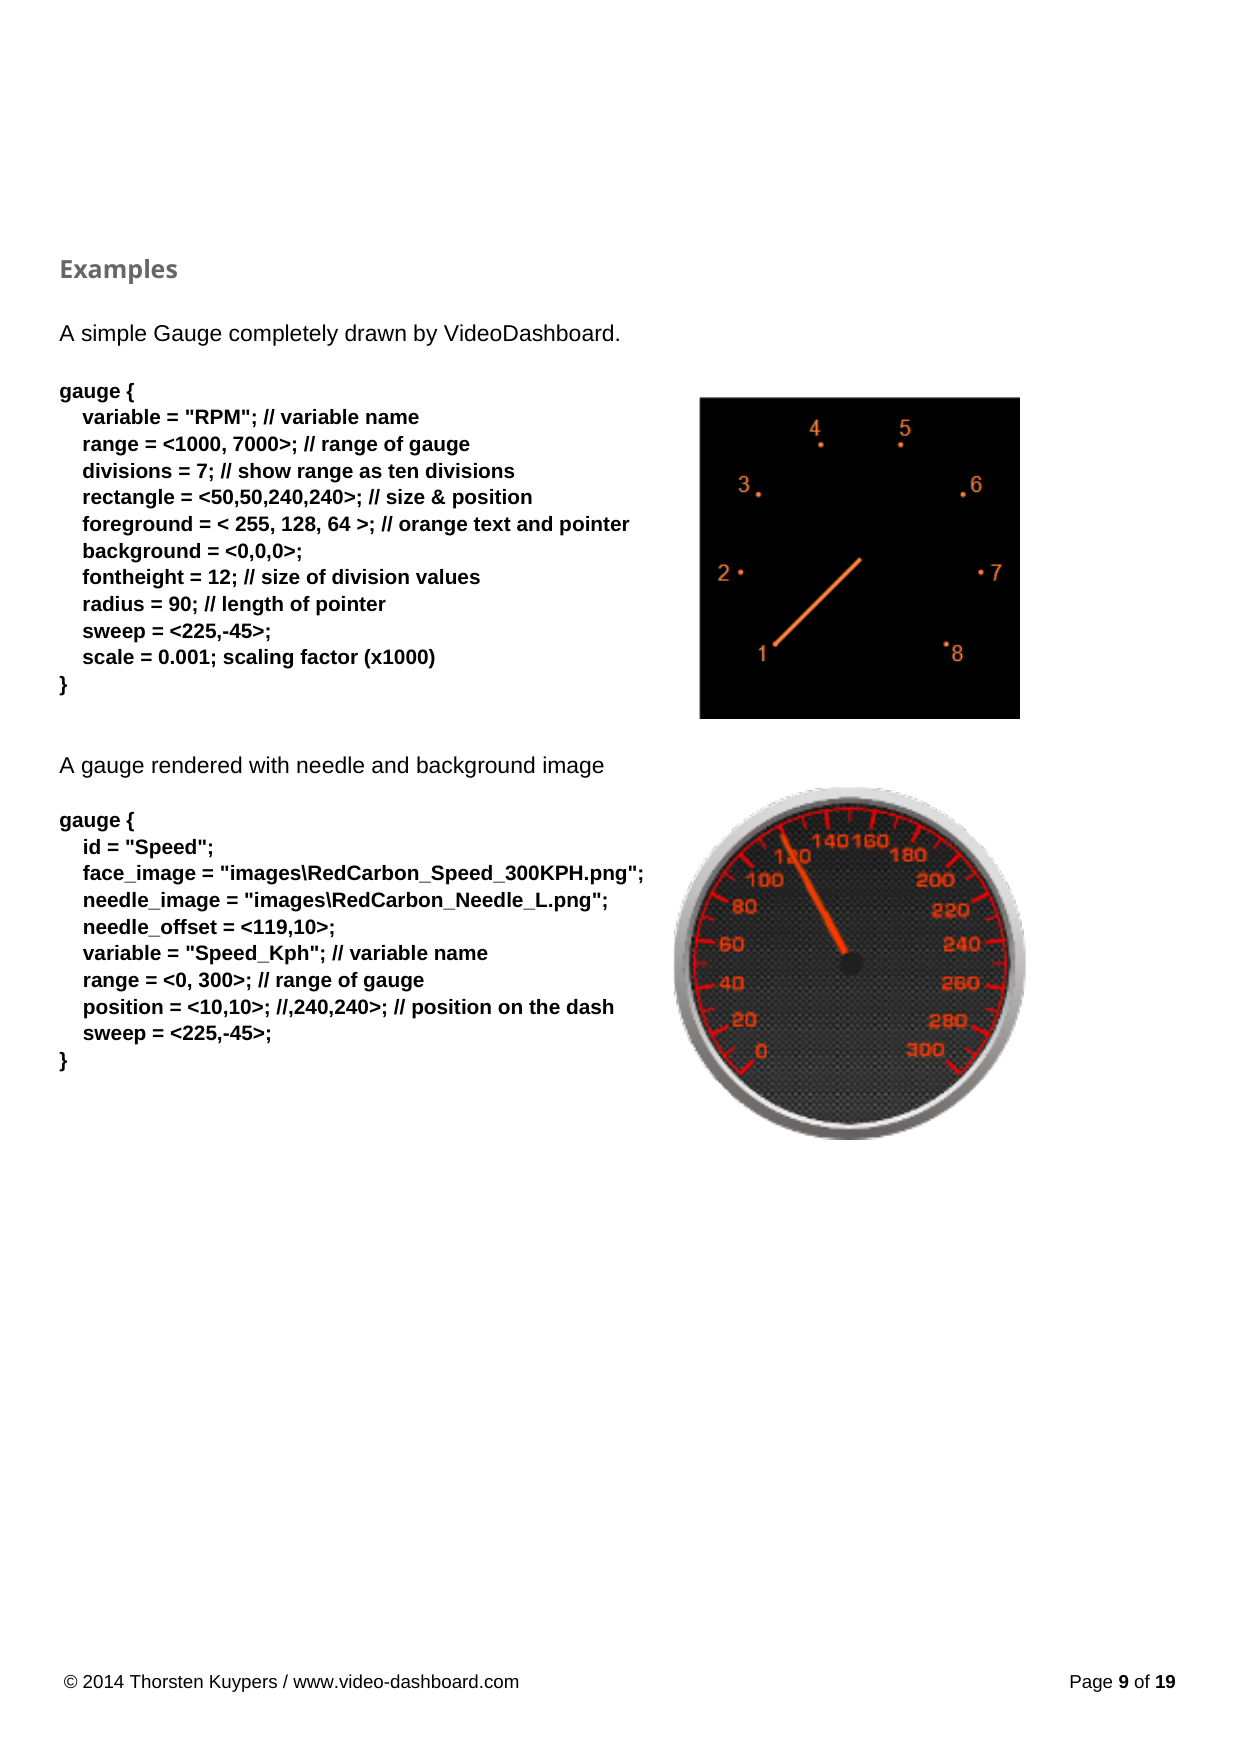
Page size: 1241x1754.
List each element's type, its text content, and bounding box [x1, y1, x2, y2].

text background = <0,0,0>; [59, 539, 699, 562]
picture [699, 397, 1020, 719]
text divisions = 7; // show range as ten divisions [59, 459, 699, 482]
text gauge { [59, 809, 673, 832]
text gauge { [59, 379, 1181, 402]
text [1020, 566, 1181, 589]
text A gauge rendered with needle and background image [59, 753, 1181, 778]
text [1026, 862, 1181, 885]
text [1026, 835, 1181, 858]
text range = <0, 300>; // range of gauge [83, 969, 673, 992]
text rectangle = <50,50,240,240>; // size & position [59, 486, 699, 509]
text [1020, 486, 1181, 509]
text foreground = < 255, 128, 64 >; // orange text and pointer [59, 513, 699, 536]
text A simple Gauge completely drawn by VideoDashboard. [59, 321, 1181, 346]
subtitle Examples [59, 252, 1181, 286]
text scale = 0.001; scaling factor (x1000) [59, 646, 699, 669]
text [1026, 1049, 1181, 1072]
text variable = "Speed_Kph"; // variable name [83, 942, 673, 965]
text radius = 90; // length of pointer [59, 593, 699, 616]
text face_image = "images\RedCarbon_Speed_300KPH.png"; [83, 862, 673, 885]
text [1026, 809, 1181, 832]
text [1026, 889, 1181, 912]
text id = "Speed"; [83, 835, 673, 858]
text [1026, 969, 1181, 992]
text range = <1000, 7000>; // range of gauge [59, 433, 699, 456]
text [1020, 619, 1181, 642]
text [1020, 646, 1181, 669]
text [1020, 673, 1181, 696]
text variable = "RPM"; // variable name [59, 406, 699, 429]
text } [59, 1049, 673, 1072]
text fontheight = 12; // size of division values [59, 566, 699, 589]
text } [59, 673, 699, 696]
text [1020, 513, 1181, 536]
text needle_image = "images\RedCarbon_Needle_L.png"; [83, 889, 673, 912]
text sweep = <225,-45>; [83, 1022, 673, 1045]
text [1026, 942, 1181, 965]
text sweep = <225,-45>; [59, 619, 699, 642]
text [1020, 539, 1181, 562]
text [1020, 459, 1181, 482]
text needle_offset = <119,10>; [83, 915, 673, 938]
text [1026, 915, 1181, 938]
text [1026, 995, 1181, 1018]
text [1026, 1022, 1181, 1045]
picture [673, 787, 1026, 1140]
text position = <10,10>; //,240,240>; // position on the dash [83, 995, 673, 1018]
text [1020, 593, 1181, 616]
text [1020, 406, 1181, 429]
text [1020, 433, 1181, 456]
